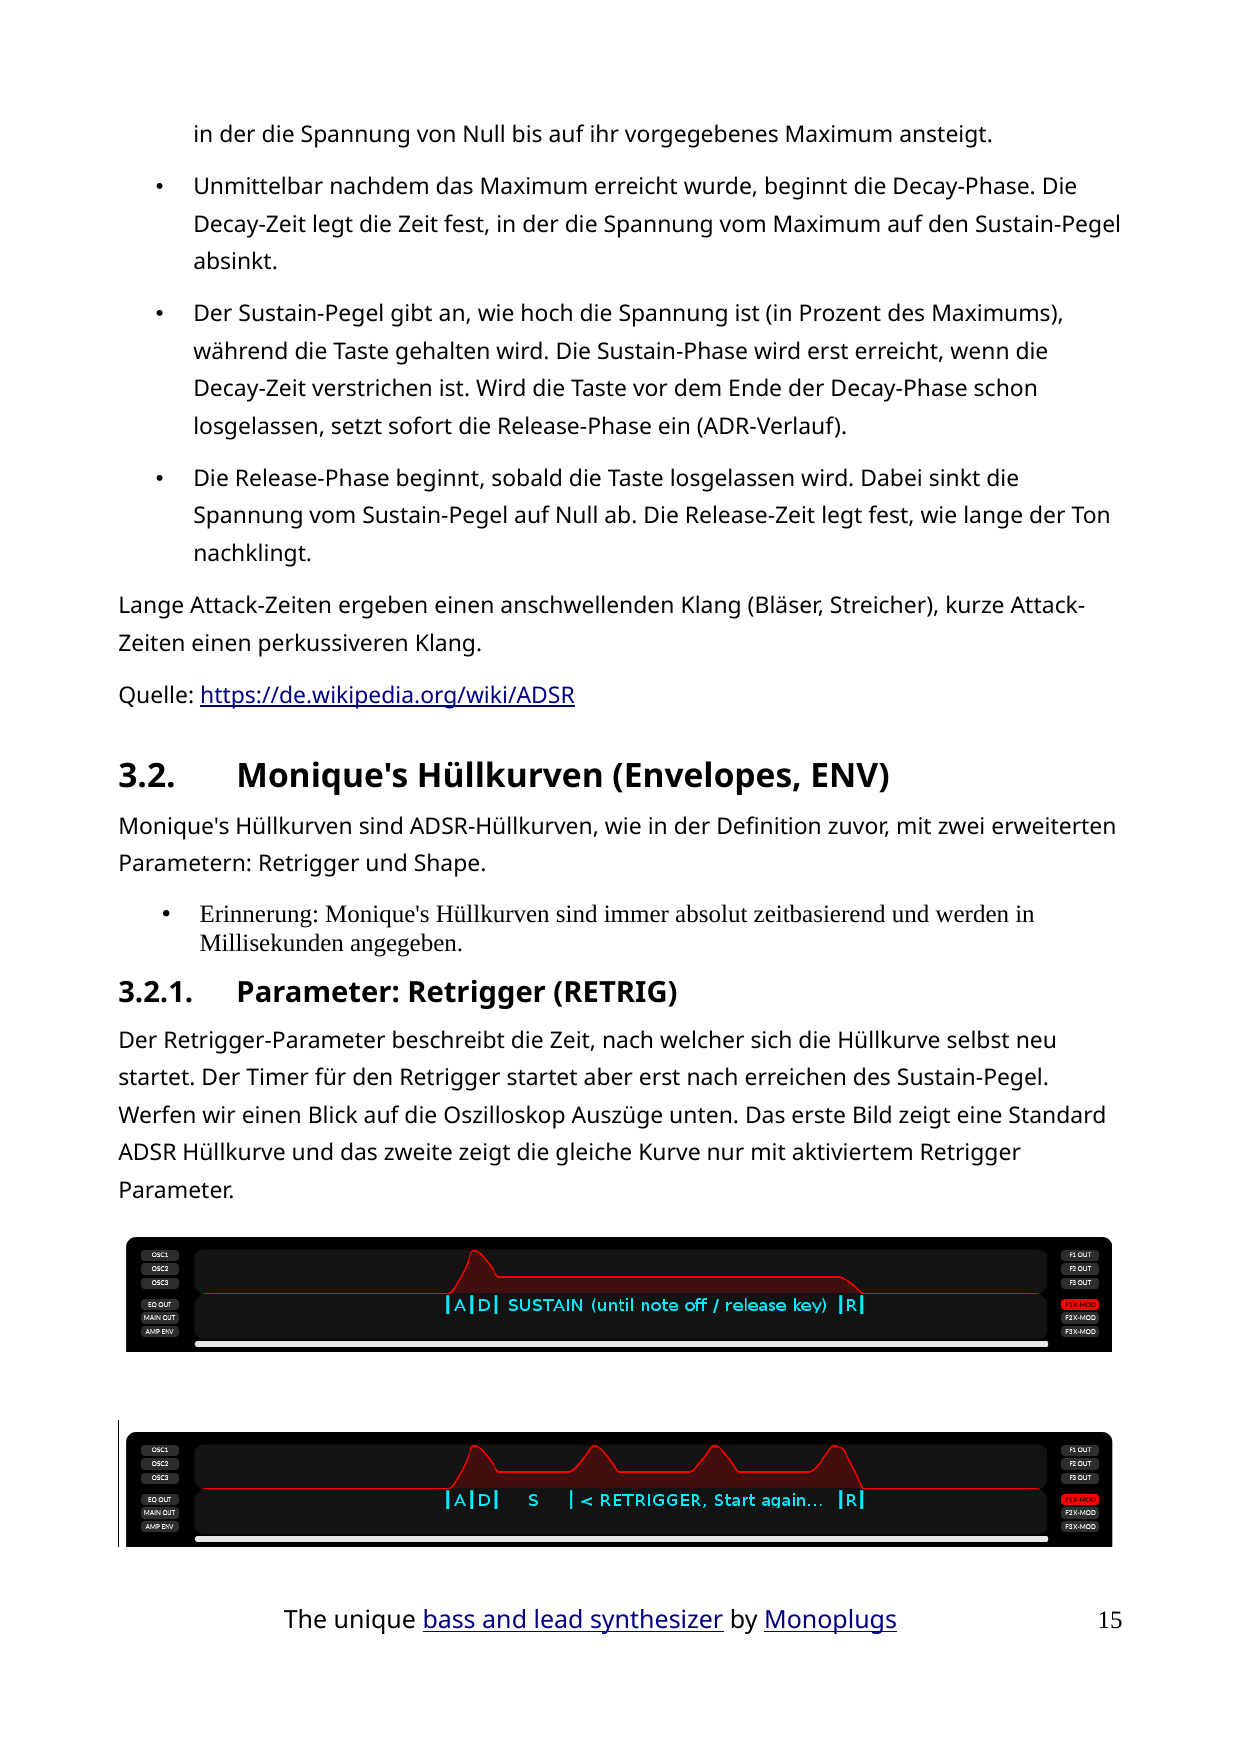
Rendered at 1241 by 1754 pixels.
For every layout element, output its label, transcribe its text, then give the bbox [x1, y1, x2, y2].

list in der die Spannung von Null bis auf ihr vorgegebenes Maximum ansteigt. [156, 118, 1122, 149]
text Lange Attack-Zeiten ergeben einen anschwellenden Klang (Bläser, Streicher), kurze Attack-Zeiten einen perkussiveren Klang. [118, 589, 1122, 658]
list Unmittelbar nachdem das Maximum erreicht wurde, beginnt die Decay-Phase. Die Decay-Zeit legt die Zeit fest, in der die Spannung vom Maximum auf den Sustain-Pegel absinkt. [156, 170, 1122, 276]
text Monique's Hüllkurven sind ADSR-Hüllkurven, wie in der Definition zuvor, mit zwei erweiterten Parametern: Retrigger und Shape. [118, 810, 1122, 878]
list Erinnerung: Monique's Hüllkurven sind immer absolut zeitbasierend und werden in Millisekunden angegeben. [162, 899, 1122, 957]
list Der Sustain-Pegel gibt an, wie hoch die Spannung ist (in Prozent des Maximums), während die Taste gehalten wird. Die Sustain-Phase wird erst erreicht, wenn die Decay-Zeit verstrichen ist. Wird die Taste vor dem Ende der Decay-Phase schon losgelassen, setzt sofort die Release-Phase ein (ADR-Verlauf). [156, 297, 1122, 441]
picture [118, 1225, 1123, 1362]
list Die Release-Phase beginnt, sobald die Taste losgelassen wird. Dabei sinkt die Spannung vom Sustain-Pegel auf Null ab. Die Release-Zeit legt fest, wie lange der Ton nachklingt. [156, 462, 1122, 568]
subtitle Parameter: Retrigger (RETRIG) [118, 971, 1122, 1011]
picture [118, 1420, 1123, 1557]
text Quelle: https://de.wikipedia.org/wiki/ADSR [118, 678, 1122, 710]
text Der Retrigger-Parameter beschreibt die Zeit, nach welcher sich die Hüllkurve selbst neu startet. Der Timer für den Retrigger startet aber erst nach erreichen des Sustain-Pegel. Werfen wir einen Blick auf die Oszilloskop Auszüge unten. Das erste Bild zeigt eine Standard ADSR Hüllkurve und das zweite zeigt die gleiche Kurve nur mit aktiviertem Retrigger Parameter. [118, 1023, 1122, 1205]
subtitle Monique's Hüllkurven (Envelopes, ENV) [118, 751, 1122, 797]
